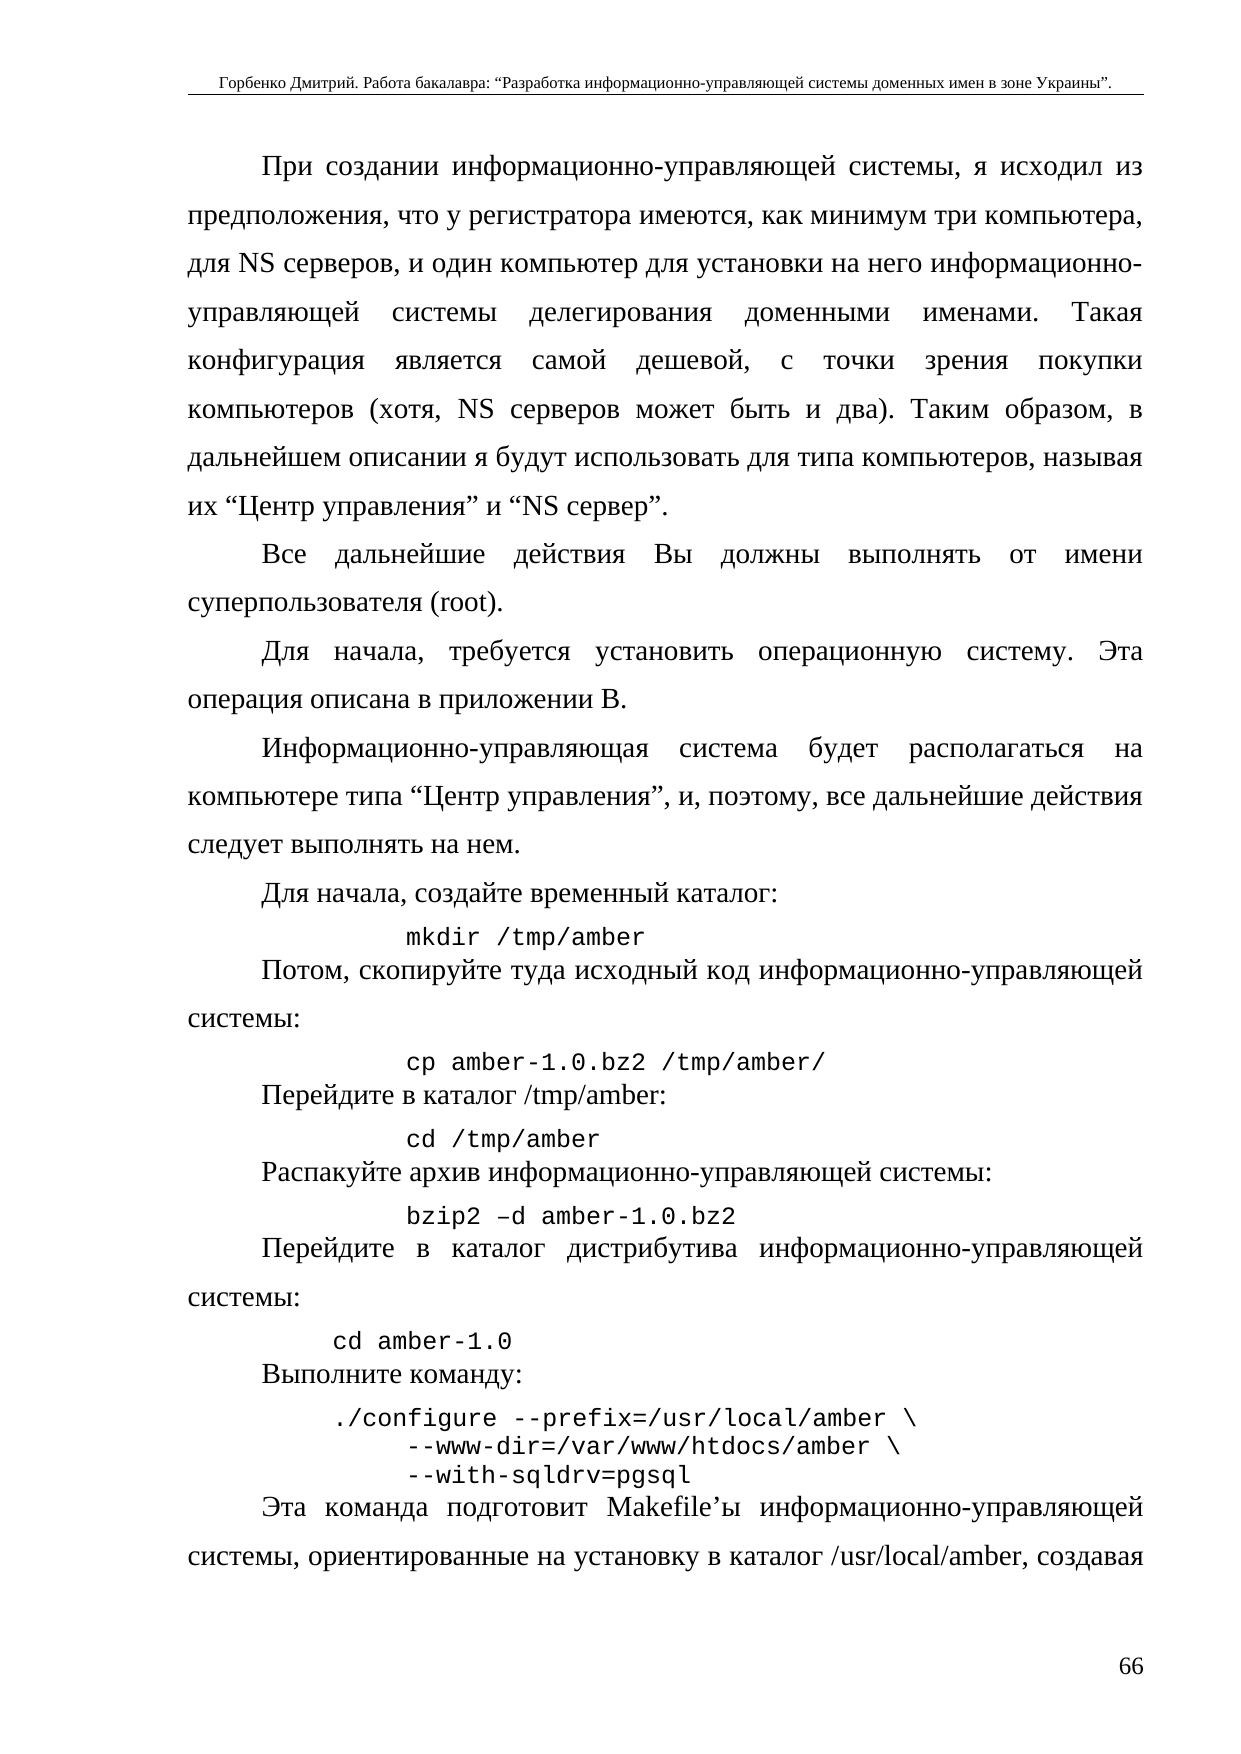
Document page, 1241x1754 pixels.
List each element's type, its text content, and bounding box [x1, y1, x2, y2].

text Для начала, создайте временный каталог: [187, 876, 1144, 909]
text Выполните команду: [187, 1357, 1144, 1389]
text mkdir /tmp/amber [258, 925, 1144, 953]
text Перейдите в каталог /tmp/amber: [187, 1078, 1144, 1111]
text --www-dir=/var/www/htdocs/amber \ [258, 1434, 1144, 1462]
text cd amber-1.0 [258, 1329, 1144, 1357]
text Перейдите в каталог дистрибутива информационно-управляющей системы: [187, 1232, 1144, 1313]
text bzip2 –d amber-1.0.bz2 [258, 1203, 1144, 1232]
text Информационно-управляющая система будет располагаться на компьютере типа “Центр управления”, и, поэтому, все дальнейшие действия следует выполнять на нем. [187, 731, 1144, 860]
text Все дальнейшие действия Вы должны выполнять от имени суперпользователя (root). [187, 537, 1144, 618]
text cp amber-1.0.bz2 /tmp/amber/ [258, 1050, 1144, 1078]
text Потом, скопируйте туда исходный код информационно-управляющей системы: [187, 953, 1144, 1034]
text ./configure --prefix=/usr/local/amber \ [258, 1406, 1144, 1434]
text --with-sqldrv=pgsql [258, 1462, 1144, 1491]
text Для начала, требуется установить операционную систему. Эта операция описана в приложении В. [187, 634, 1144, 715]
text Эта команда подготовит Makefile’ы информационно-управляющей системы, ориентированные на установку в каталог /usr/local/amber, создавая [187, 1491, 1144, 1571]
text cd /tmp/amber [258, 1127, 1144, 1155]
text Распакуйте архив информационно-управляющей системы: [187, 1155, 1144, 1187]
text При создании информационно-управляющей системы, я исходил из предположения, что у регистратора имеются, как минимум три компьютера, для NS серверов, и один компьютер для установки на него информационно-управляющей системы делегирования доменными именами. Такая конфигурация является самой дешевой, с точки зрения покупки компьютеров (хотя, NS серверов может быть и два). Таким образом, в дальнейшем описании я будут использовать для типа компьютеров, называя их “Центр управления” и “NS сервер”. [187, 150, 1144, 521]
